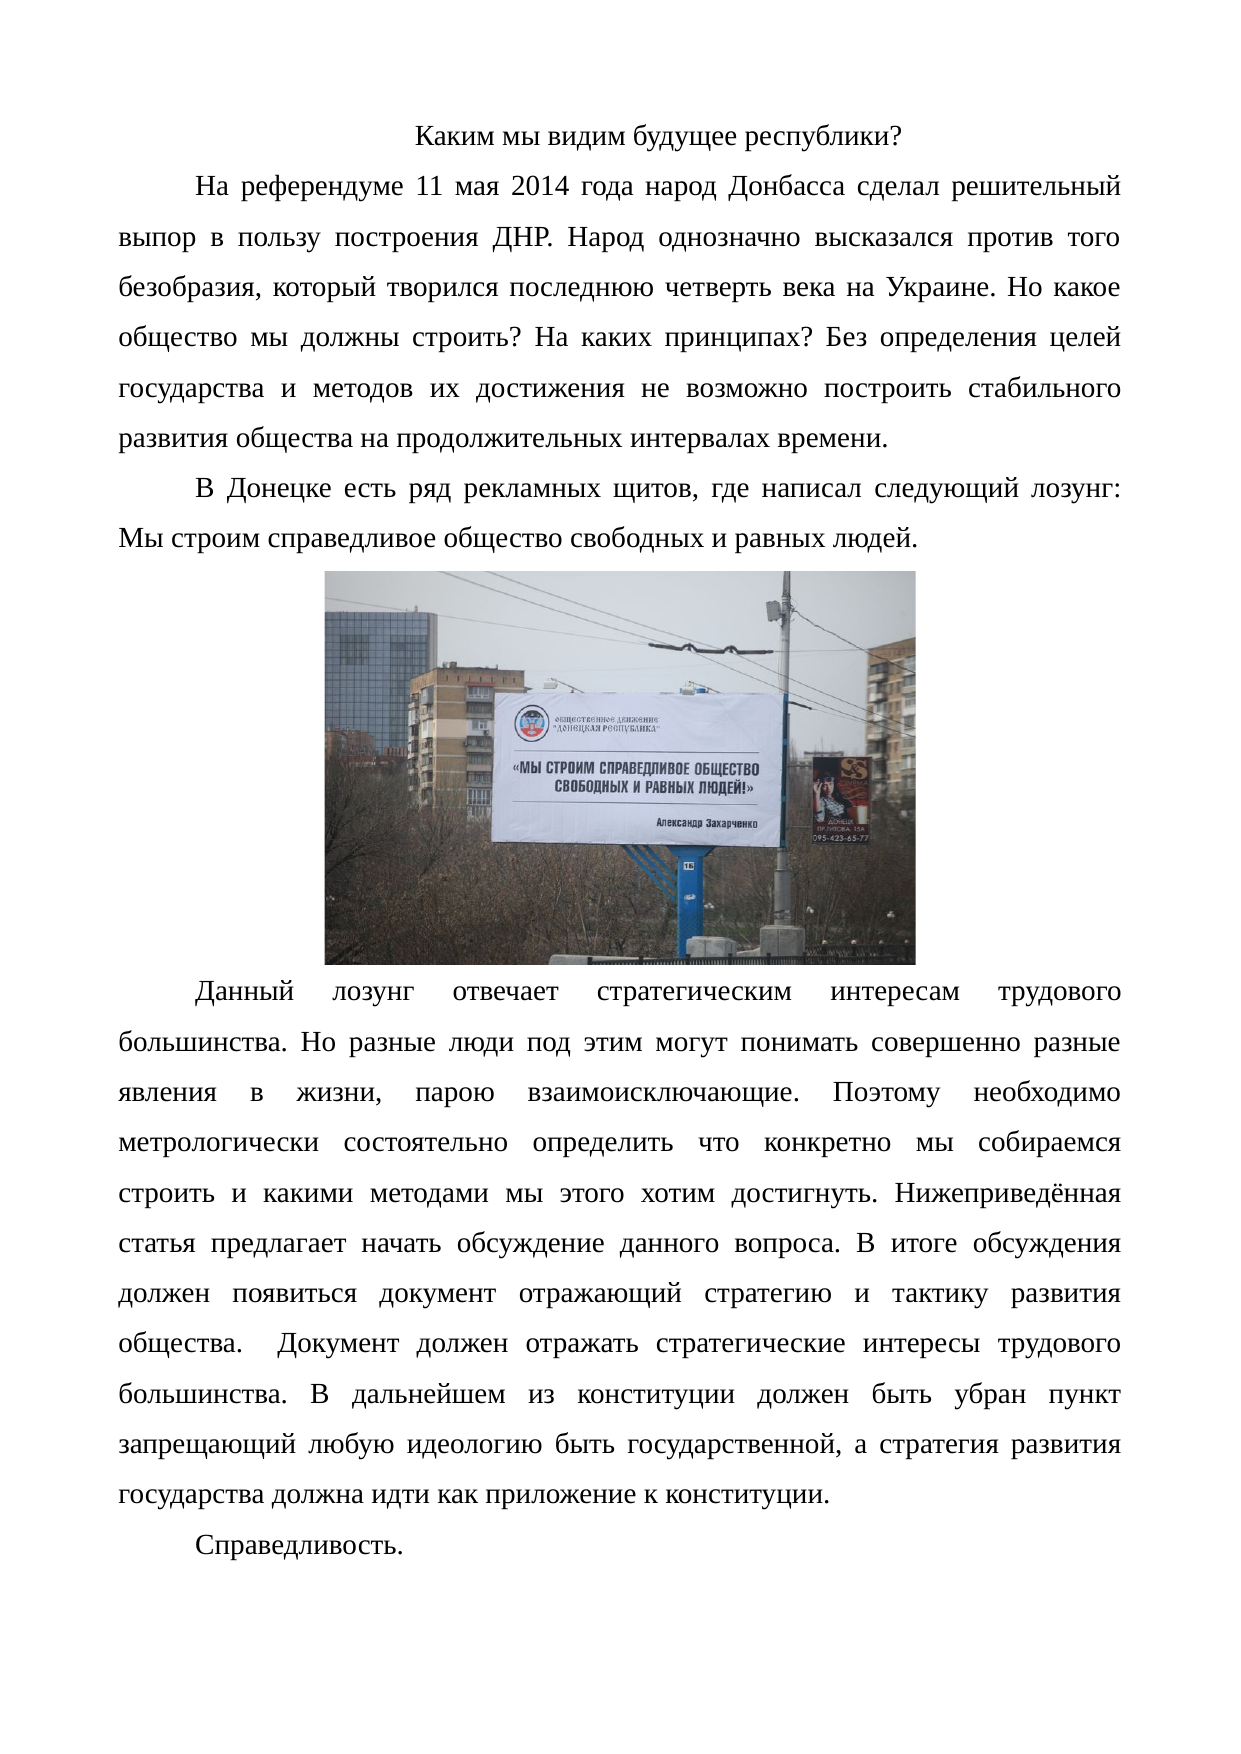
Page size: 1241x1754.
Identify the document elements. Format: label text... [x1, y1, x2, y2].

text В Донецке есть ряд рекламных щитов, где написал следующий лозунг: Мы строим справедливое общество свободных и равных людей. [118, 470, 1122, 554]
text Каким мы видим будущее республики? [118, 118, 1122, 152]
text На референдуме 11 мая 2014 года народ Донбасса сделал решительный выпор в пользу построения ДНР. Народ однозначно высказался против того безобразия, который творился последнюю четверть века на Украине. Но какое общество мы должны строить? На каких принципах? Без определения целей государства и методов их достижения не возможно построить стабильного развития общества на продолжительных интервалах времени. [118, 168, 1122, 453]
picture [324, 571, 916, 965]
text Справедливость. [118, 1527, 1122, 1560]
text Данный лозунг отвечает стратегическим интересам трудового большинства. Но разные люди под этим могут понимать совершенно разные явления в жизни, парою взаимоисключающие. Поэтому необходимо метрологически состоятельно определить что конкретно мы собираемся строить и какими методами мы этого хотим достигнуть. Нижеприведённая статья предлагает начать обсуждение данного вопроса. В итоге обсуждения должен появиться документ отражающий стратегию и тактику развития общества. Документ должен отражать стратегические интересы трудового большинства. В дальнейшем из конституции должен быть убран пункт запрещающий любую идеологию быть государственной, а стратегия развития государства должна идти как приложение к конституции. [118, 973, 1122, 1510]
